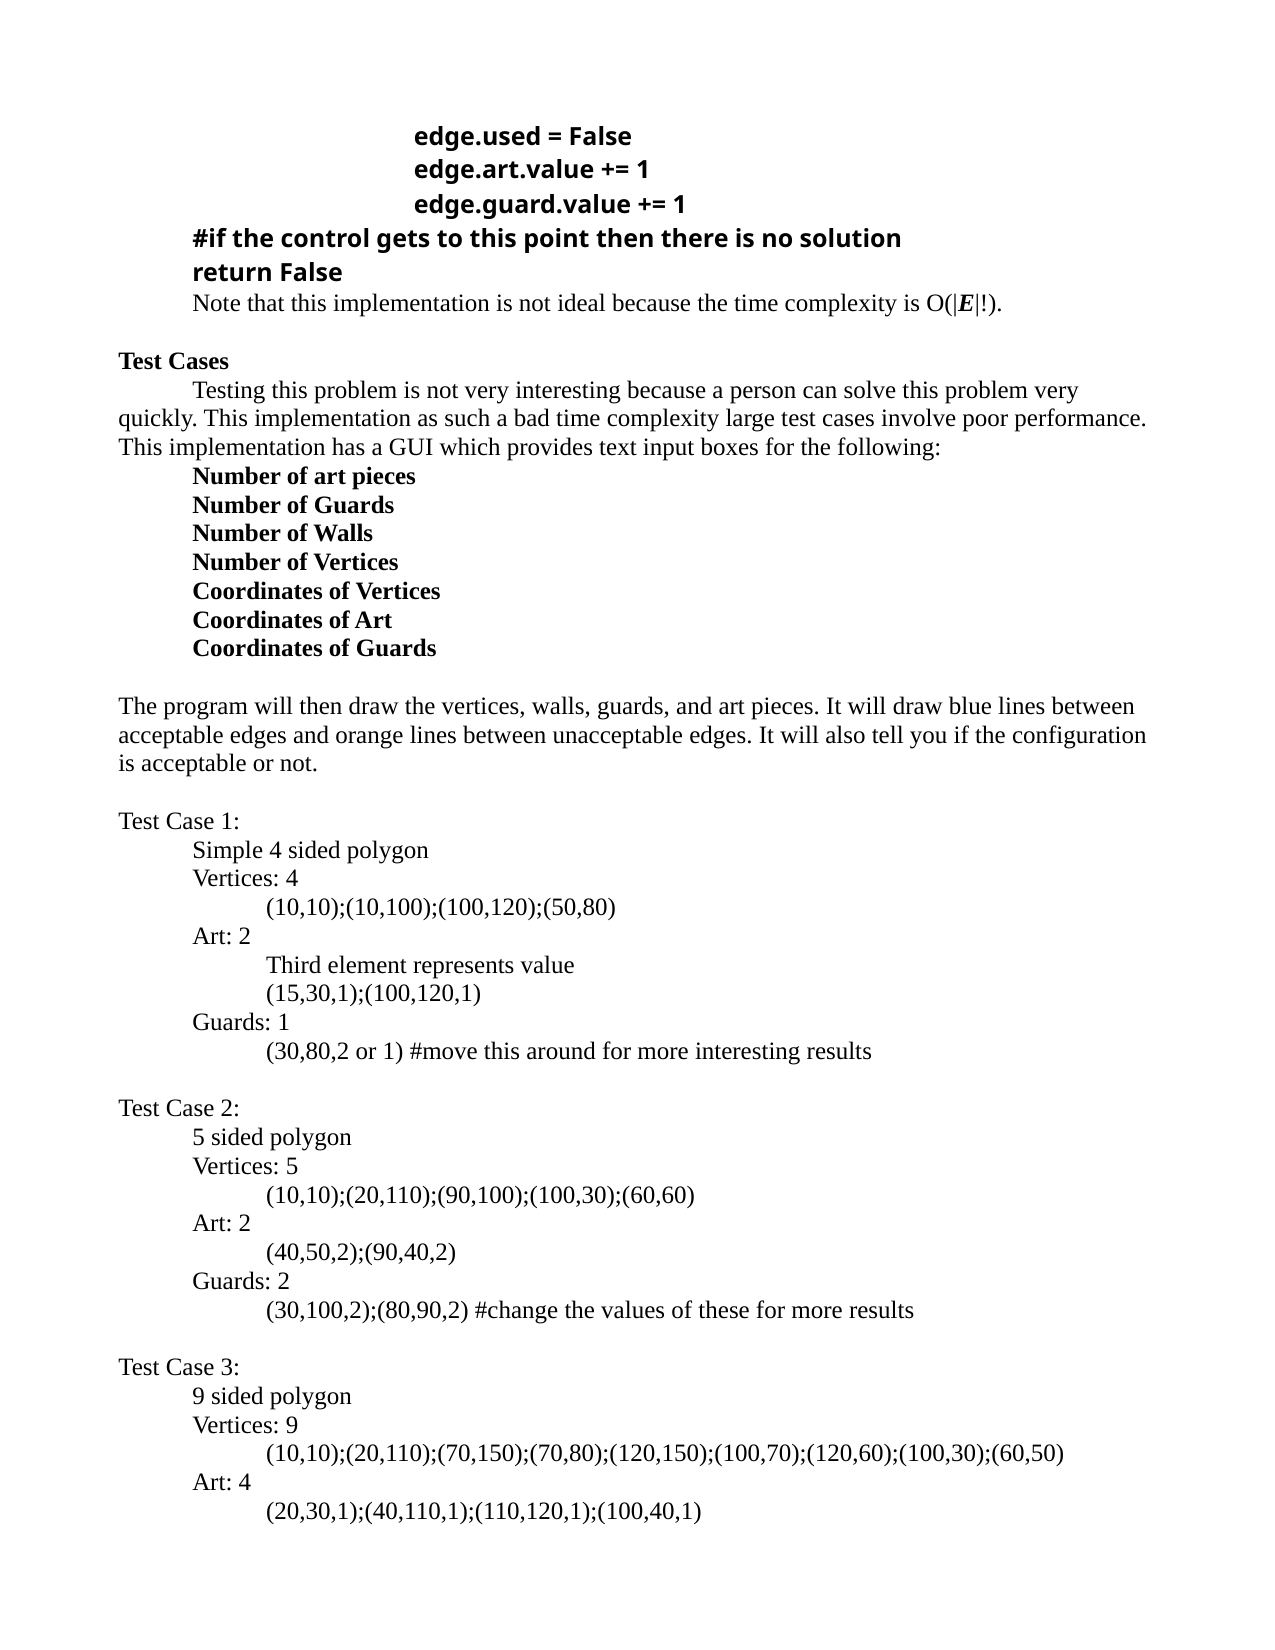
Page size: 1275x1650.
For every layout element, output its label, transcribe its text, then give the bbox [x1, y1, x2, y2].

text Coordinates of Guards [118, 633, 1157, 662]
text (40,50,2);(90,40,2) [118, 1237, 1157, 1266]
text Vertices: 4 [118, 863, 1157, 892]
text 9 sided polygon [118, 1381, 1157, 1410]
text Simple 4 sided polygon [118, 835, 1157, 863]
text (20,30,1);(40,110,1);(110,120,1);(100,40,1) [118, 1496, 1157, 1525]
text (30,80,2 or 1) #move this around for more interesting results [118, 1036, 1157, 1065]
text Guards: 1 [118, 1007, 1157, 1036]
text Coordinates of Art [118, 605, 1157, 633]
text (10,10);(10,100);(100,120);(50,80) [118, 892, 1157, 921]
text Number of Guards [118, 490, 1157, 518]
text (10,10);(20,110);(70,150);(70,80);(120,150);(100,70);(120,60);(100,30);(60,50) [118, 1438, 1157, 1467]
text Test Case 1: [118, 806, 1157, 835]
text edge.art.value += 1 [118, 152, 1157, 186]
text Vertices: 5 [118, 1151, 1157, 1180]
text Vertices: 9 [118, 1410, 1157, 1438]
text (10,10);(20,110);(90,100);(100,30);(60,60) [118, 1180, 1157, 1208]
text return False [118, 254, 1157, 288]
text Coordinates of Vertices [118, 576, 1157, 605]
text Test Case 3: [118, 1352, 1157, 1381]
text Art: 2 [118, 921, 1157, 950]
text Number of Vertices [118, 547, 1157, 576]
text The program will then draw the vertices, walls, guards, and art pieces. It will draw blue lines between acceptable edges and orange lines between unacceptable edges. It will also tell you if the configuration is acceptable or not. [118, 691, 1157, 777]
text edge.guard.value += 1 [118, 186, 1157, 220]
text Test Case 2: [118, 1093, 1157, 1122]
text #if the control gets to this point then there is no solution [118, 220, 1157, 254]
text 5 sided polygon [118, 1122, 1157, 1151]
text Third element represents value [118, 950, 1157, 978]
text Number of Walls [118, 518, 1157, 547]
text edge.used = False [118, 118, 1157, 152]
text (30,100,2);(80,90,2) #change the values of these for more results [118, 1295, 1157, 1323]
text Guards: 2 [118, 1266, 1157, 1295]
text Art: 4 [118, 1467, 1157, 1496]
text Number of art pieces [118, 461, 1157, 490]
text Testing this problem is not very interesting because a person can solve this problem very quickly. This implementation as such a bad time complexity large test cases involve poor performance. This implementation has a GUI which provides text input boxes for the following: [118, 375, 1157, 461]
text Test Cases [118, 346, 1157, 375]
text (15,30,1);(100,120,1) [118, 978, 1157, 1007]
text Art: 2 [118, 1208, 1157, 1237]
text Note that this implementation is not ideal because the time complexity is O(|E|!). [118, 288, 1157, 317]
